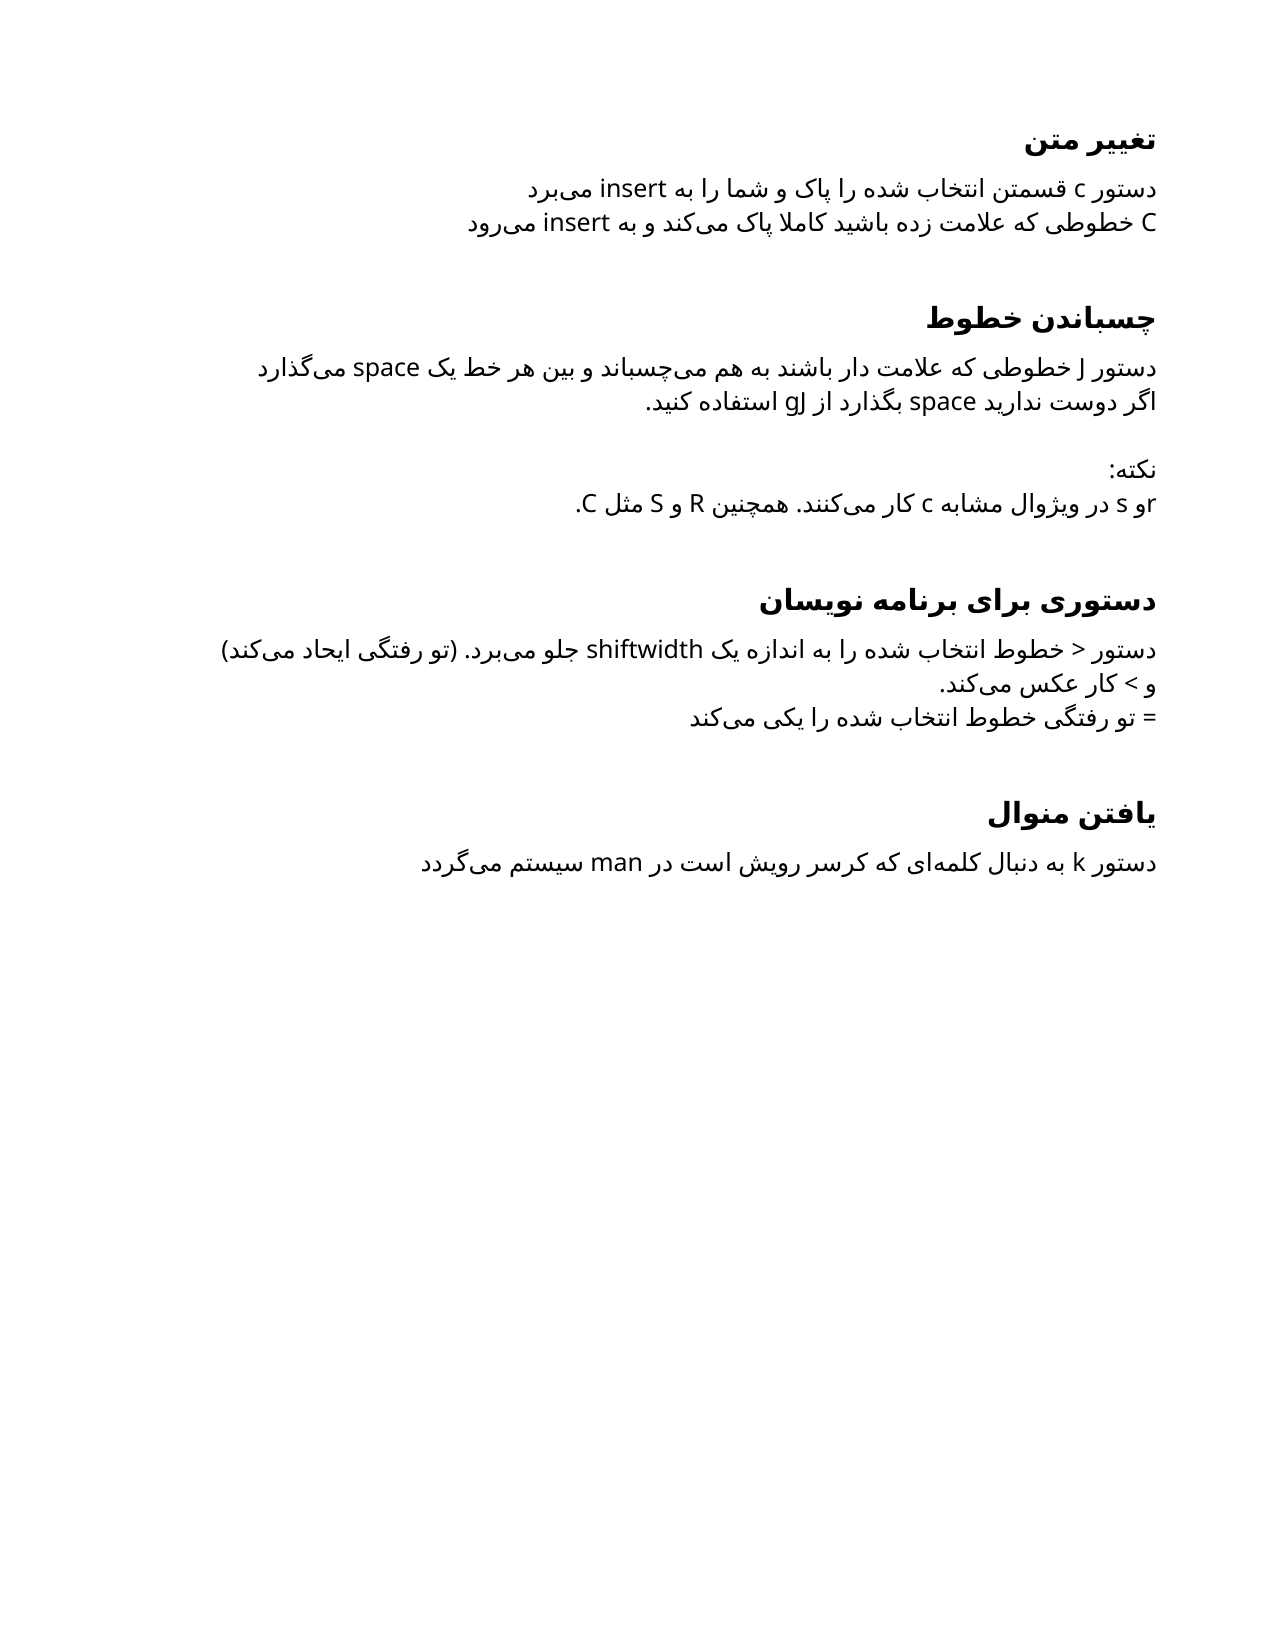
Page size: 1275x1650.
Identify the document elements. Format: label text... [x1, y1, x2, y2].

text و > کار عکس می‌کند. [118, 665, 1157, 699]
text rو s در ویژوال مشابه c کار می‌کنند. همچنین R و S مثل C. [118, 486, 1157, 520]
text دستور c قسمتن انتخاب شده را پاک و شما را به insert می‌برد [118, 170, 1157, 204]
subtitle یافتن منوال [118, 792, 1157, 832]
text C خطوطی که علامت زده باشید کاملا پاک می‌کند و به insert می‌رود [118, 204, 1157, 238]
text = تو رفتگی خطوط انتخاب شده را یکی می‌کند [118, 699, 1157, 733]
text دستور < خطوط انتخاب شده را به اندازه یک shiftwidth جلو می‌برد. (تو رفتگی ایحاد می‌کند) [118, 631, 1157, 665]
subtitle دستوری برای برنامه نویسان [118, 579, 1157, 619]
text اگر دوست ندارید space بگذارد از gJ استفاده کنید. [118, 384, 1157, 418]
subtitle چسباندن خطوط [118, 297, 1157, 337]
text دستور k به دنبال کلمه‌ای که کرسر رویش است در man سیستم می‌گردد [118, 845, 1157, 879]
text دستور J خطوطی که علامت دار باشند به هم می‌چسباند و بین هر خط یک space می‌گذارد [118, 350, 1157, 384]
subtitle تغییر متن [118, 118, 1157, 158]
text نکته: [118, 452, 1157, 486]
